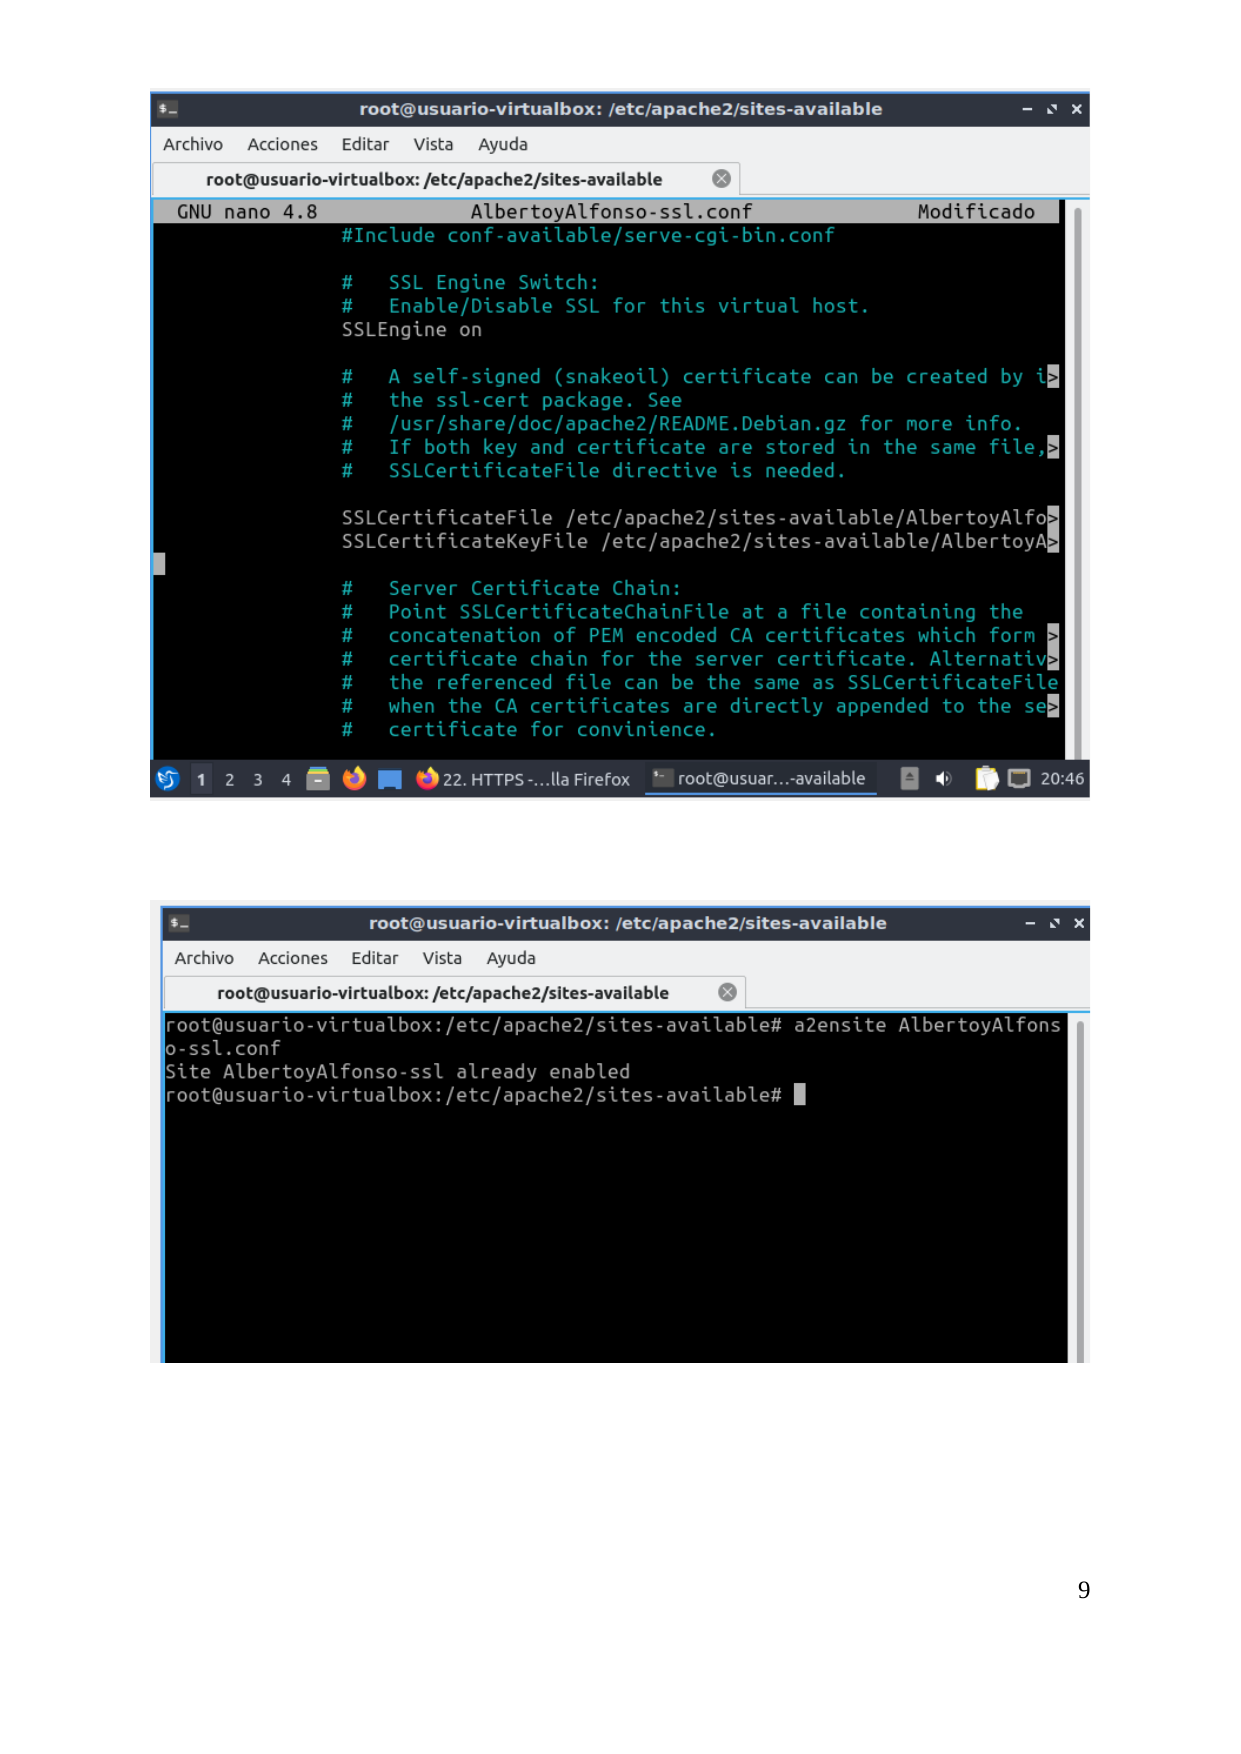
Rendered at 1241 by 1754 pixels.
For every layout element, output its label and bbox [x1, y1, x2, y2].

picture [150, 900, 1091, 1363]
picture [150, 88, 1091, 801]
